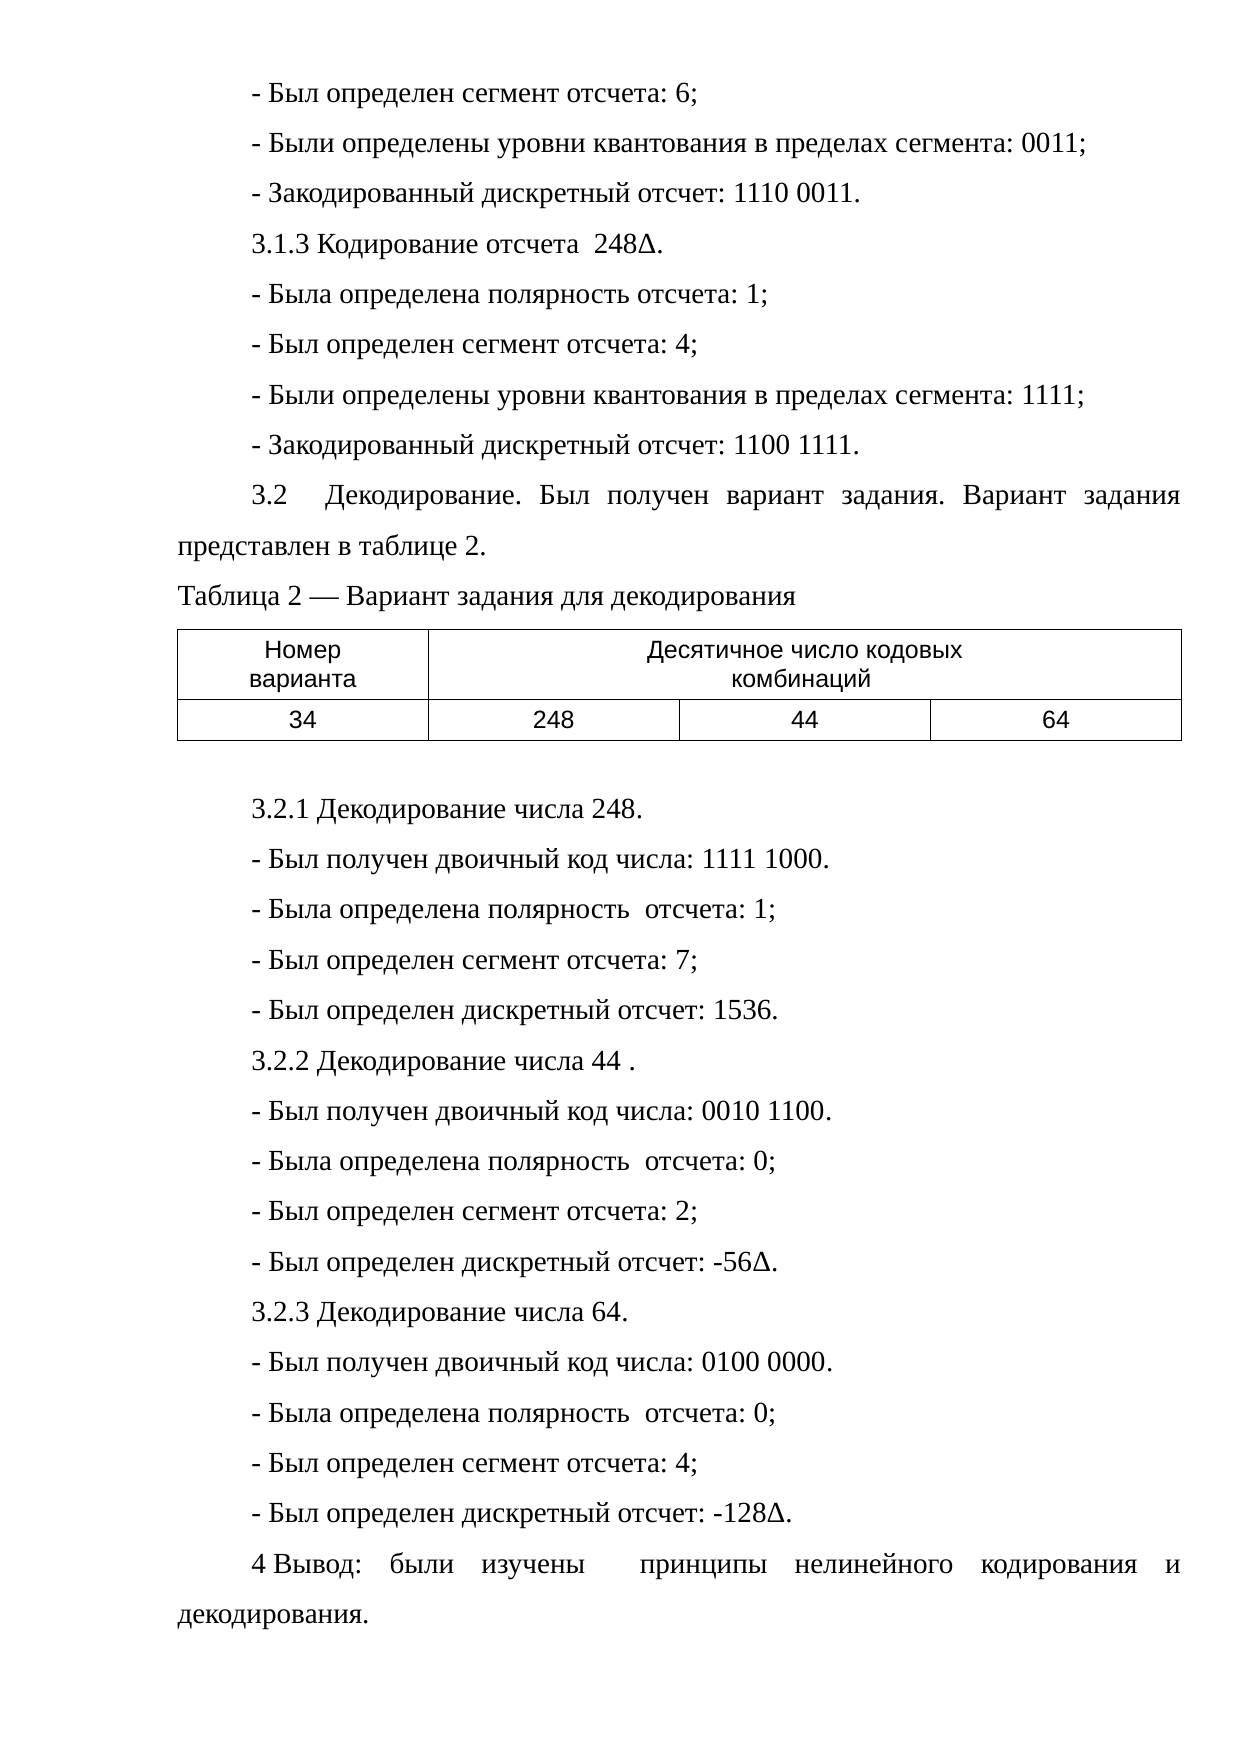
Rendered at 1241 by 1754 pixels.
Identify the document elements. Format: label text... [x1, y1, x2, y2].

text - Был определен дискретный отсчет: -128Δ. [177, 1495, 1181, 1529]
list Кодирование отсчета 248Δ. [177, 226, 1181, 259]
text - Был определен сегмент отсчета: 7; [177, 942, 1181, 976]
text - Была определена полярность отсчета: 0; [177, 1143, 1181, 1177]
text - Были определены уровни квантования в пределах сегмента: 0011; [177, 125, 1181, 159]
list Декодирование числа 64. - Был получен двоичный код числа: 0100 0000. [177, 1294, 1181, 1378]
text - Был определен сегмент отсчета: 4; [177, 1445, 1181, 1479]
text - Был определен сегмент отсчета: 4; [177, 327, 1181, 360]
text - Была определена полярность отсчета: 0; [177, 1395, 1181, 1428]
text - Закодированный дискретный отсчет: 1100 1111. [177, 427, 1181, 461]
text Таблица 2 — Вариант задания для декодирования [177, 578, 1181, 612]
table_header Десятичное число кодовых комбинаций [429, 630, 1181, 698]
table_cell 64 [931, 700, 1181, 740]
text - Был определен сегмент отсчета: 2; [177, 1193, 1181, 1227]
text - Был определен сегмент отсчета: 6; [177, 75, 1181, 108]
table_cell 248 [429, 700, 679, 740]
table_header Номер варианта [178, 630, 428, 698]
text - Был определен дискретный отсчет: -56Δ. [177, 1244, 1181, 1277]
text - Закодированный дискретный отсчет: 1110 0011. [177, 176, 1181, 209]
table_cell 44 [680, 700, 930, 740]
list Декодирование числа 44 . - Был получен двоичный код числа: 0010 1100. [177, 1043, 1181, 1126]
list Декодирование числа 248. - Был получен двоичный код числа: 1111 1000. [177, 791, 1181, 875]
table_cell 34 [178, 700, 428, 740]
text - Была определена полярность отсчета: 1; [177, 892, 1181, 925]
list Декодирование. Был получен вариант задания. Вариант задания представлен в таблице 2. [177, 477, 1181, 561]
text - Была определена полярность отсчета: 1; [177, 276, 1181, 310]
list Вывод: были изучены принципы нелинейного кодирования и декодирования. [177, 1546, 1181, 1629]
text - Был определен дискретный отсчет: 1536. [177, 992, 1181, 1026]
text - Были определены уровни квантования в пределах сегмента: 1111; [177, 377, 1181, 410]
